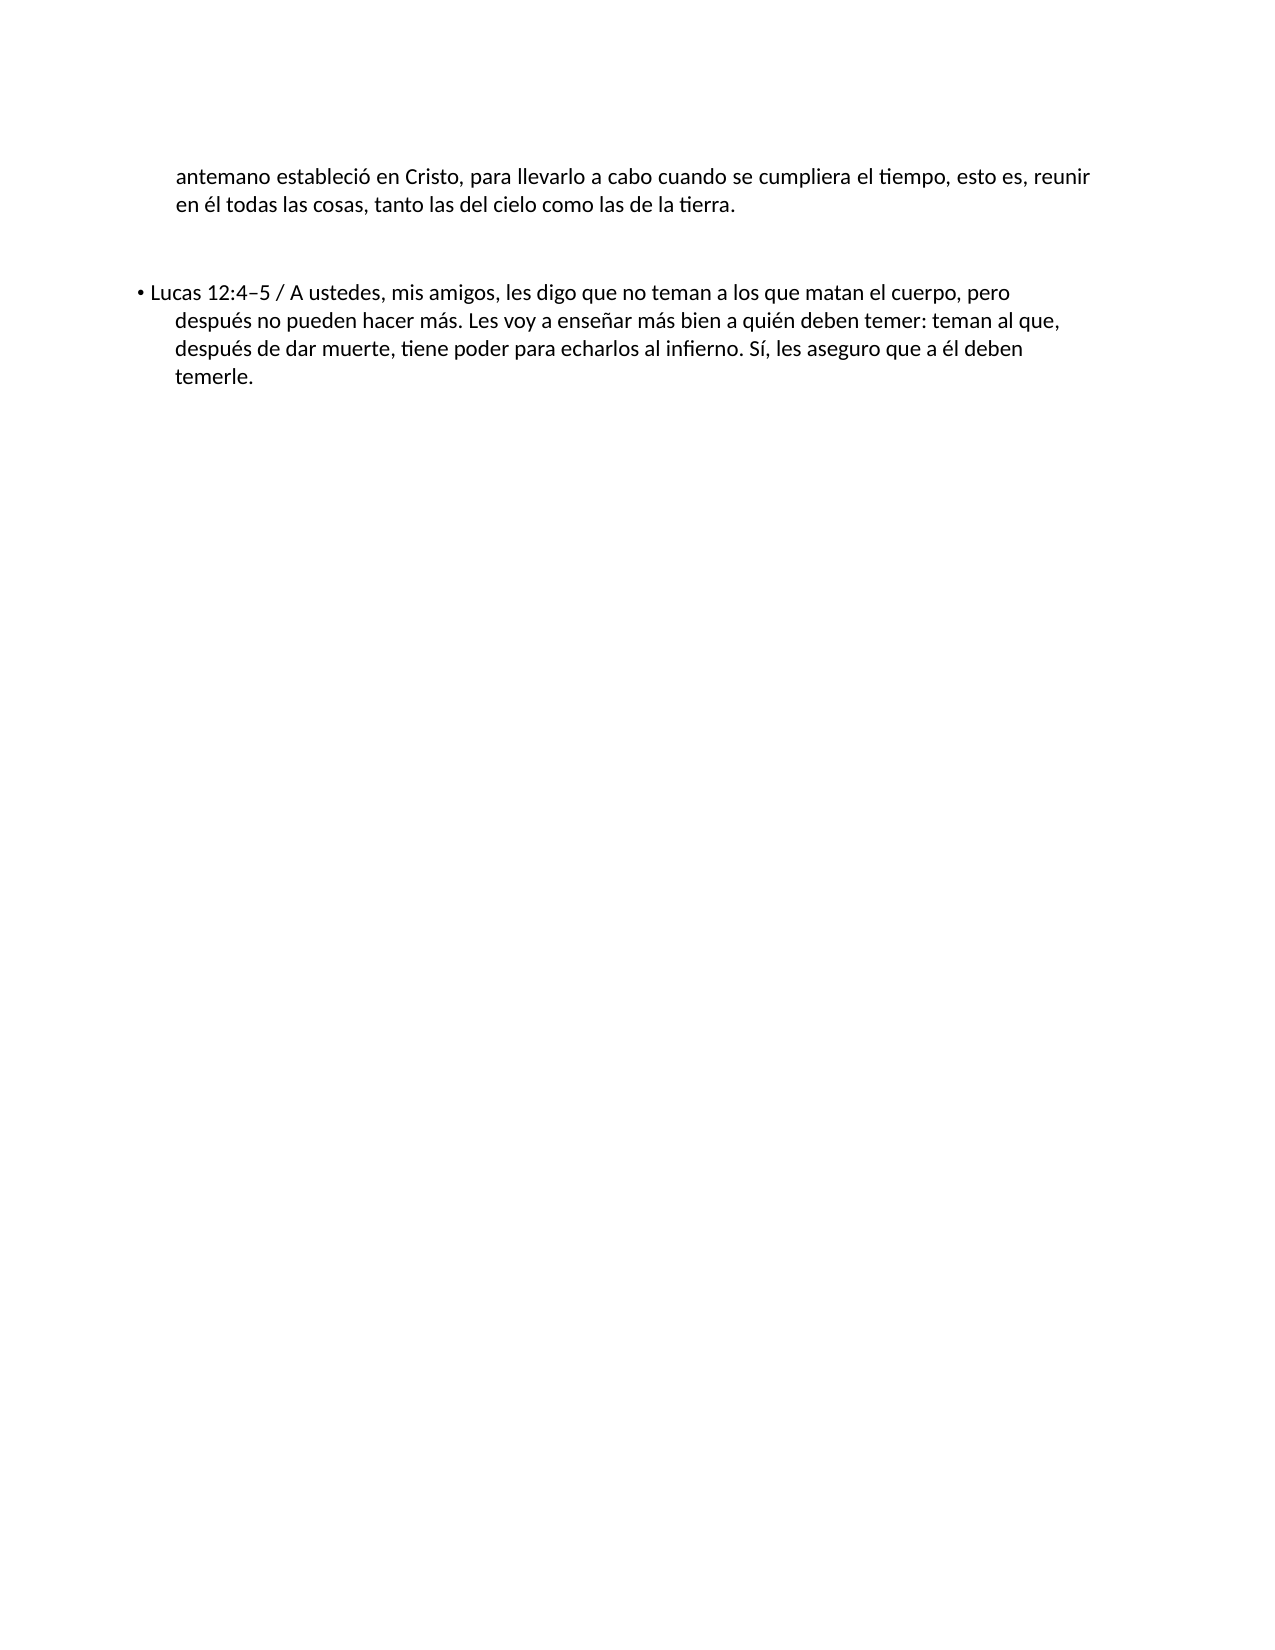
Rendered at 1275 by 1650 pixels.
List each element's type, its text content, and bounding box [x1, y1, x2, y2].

text antemano estableció en Cristo, para llevarlo a cabo cuando se cumpliera el tiempo, esto es, reunir en él todas las cosas, tanto las del cielo como las de la tierra. [137, 162, 1092, 218]
text • Lucas 12:4–5 / A ustedes, mis amigos, les digo que no teman a los que matan el cuerpo, pero después no pueden hacer más. Les voy a enseñar más bien a quién deben temer: teman al que, después de dar muerte, tiene poder para echarlos al infierno. Sí, les aseguro que a él deben temerle. [137, 278, 1067, 390]
